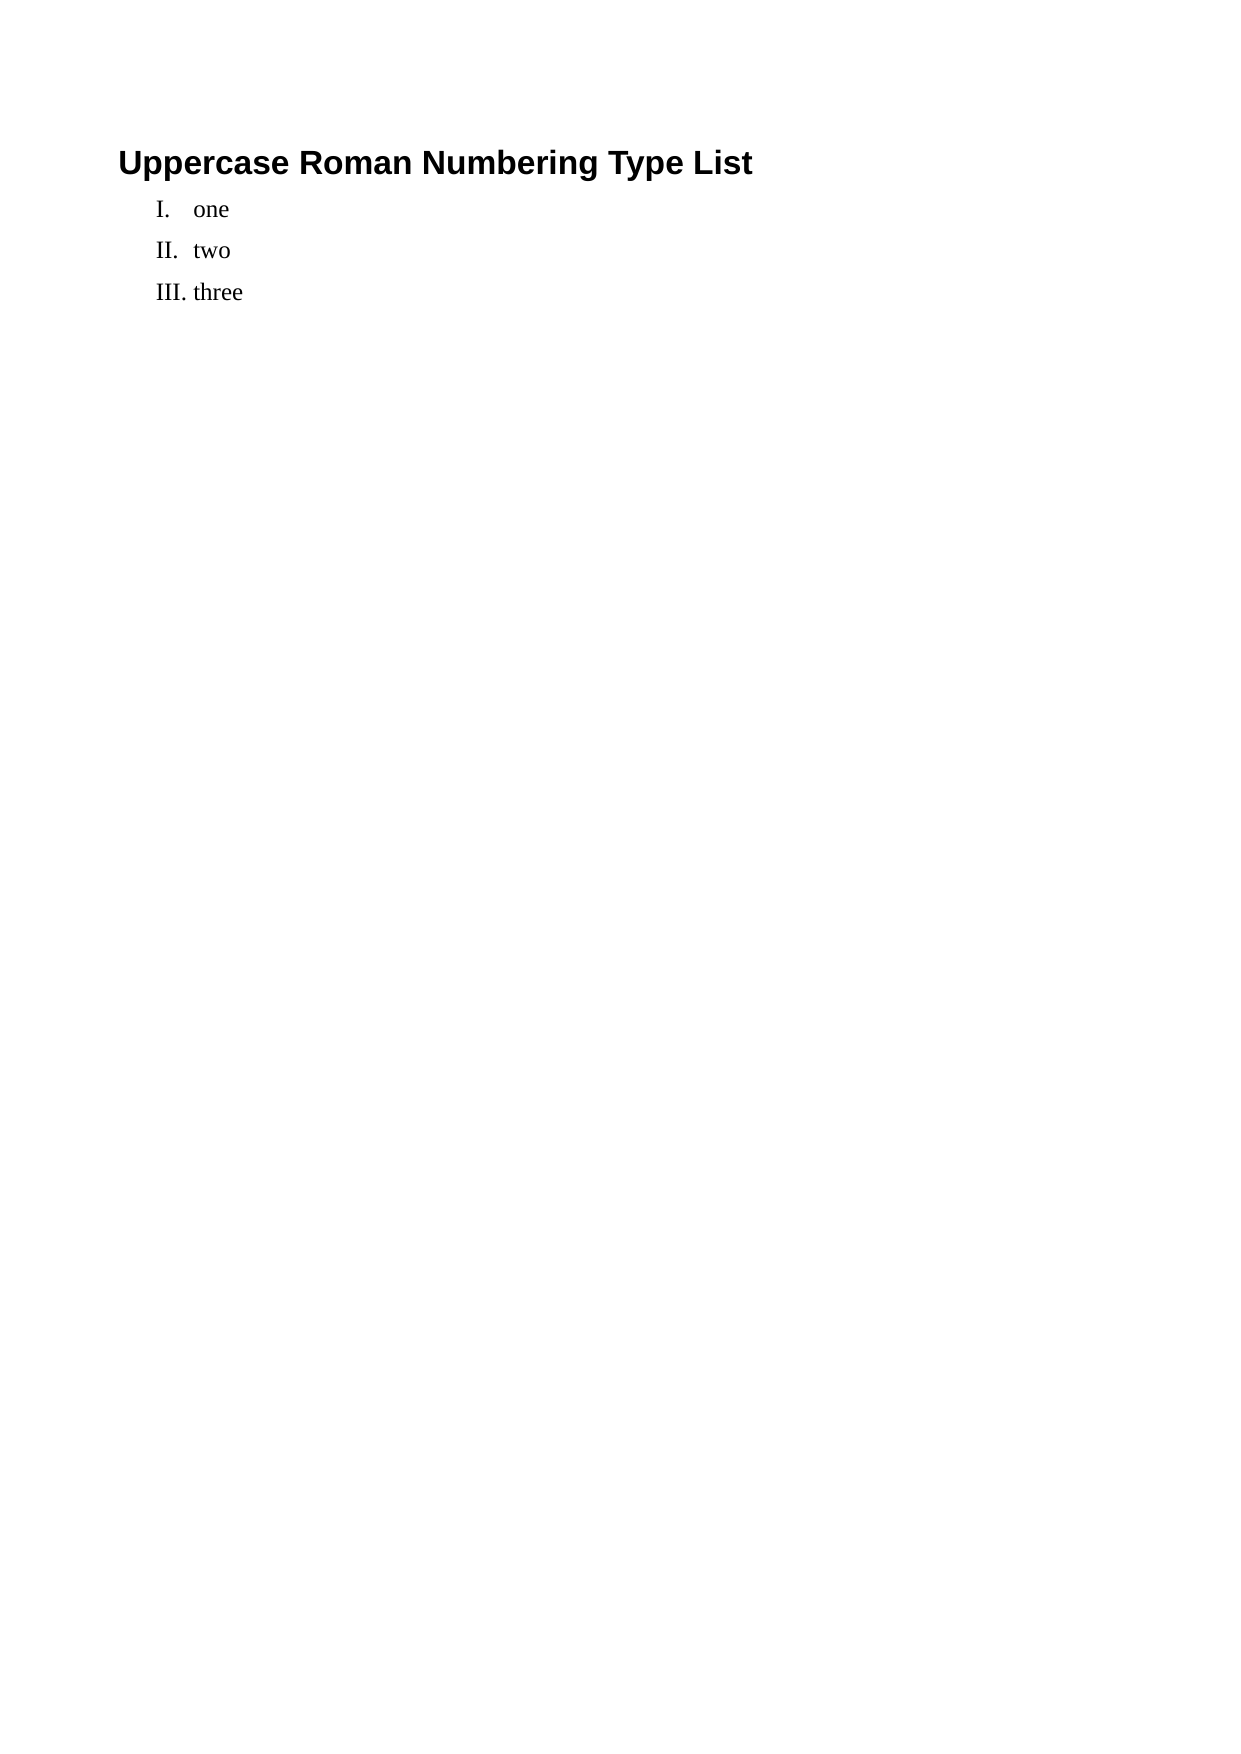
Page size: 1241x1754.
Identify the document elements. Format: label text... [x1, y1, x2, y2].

list three [156, 277, 1122, 306]
subtitle Uppercase Roman Numbering Type List [118, 143, 1122, 182]
list two [156, 236, 1122, 264]
list one [156, 194, 1122, 223]
